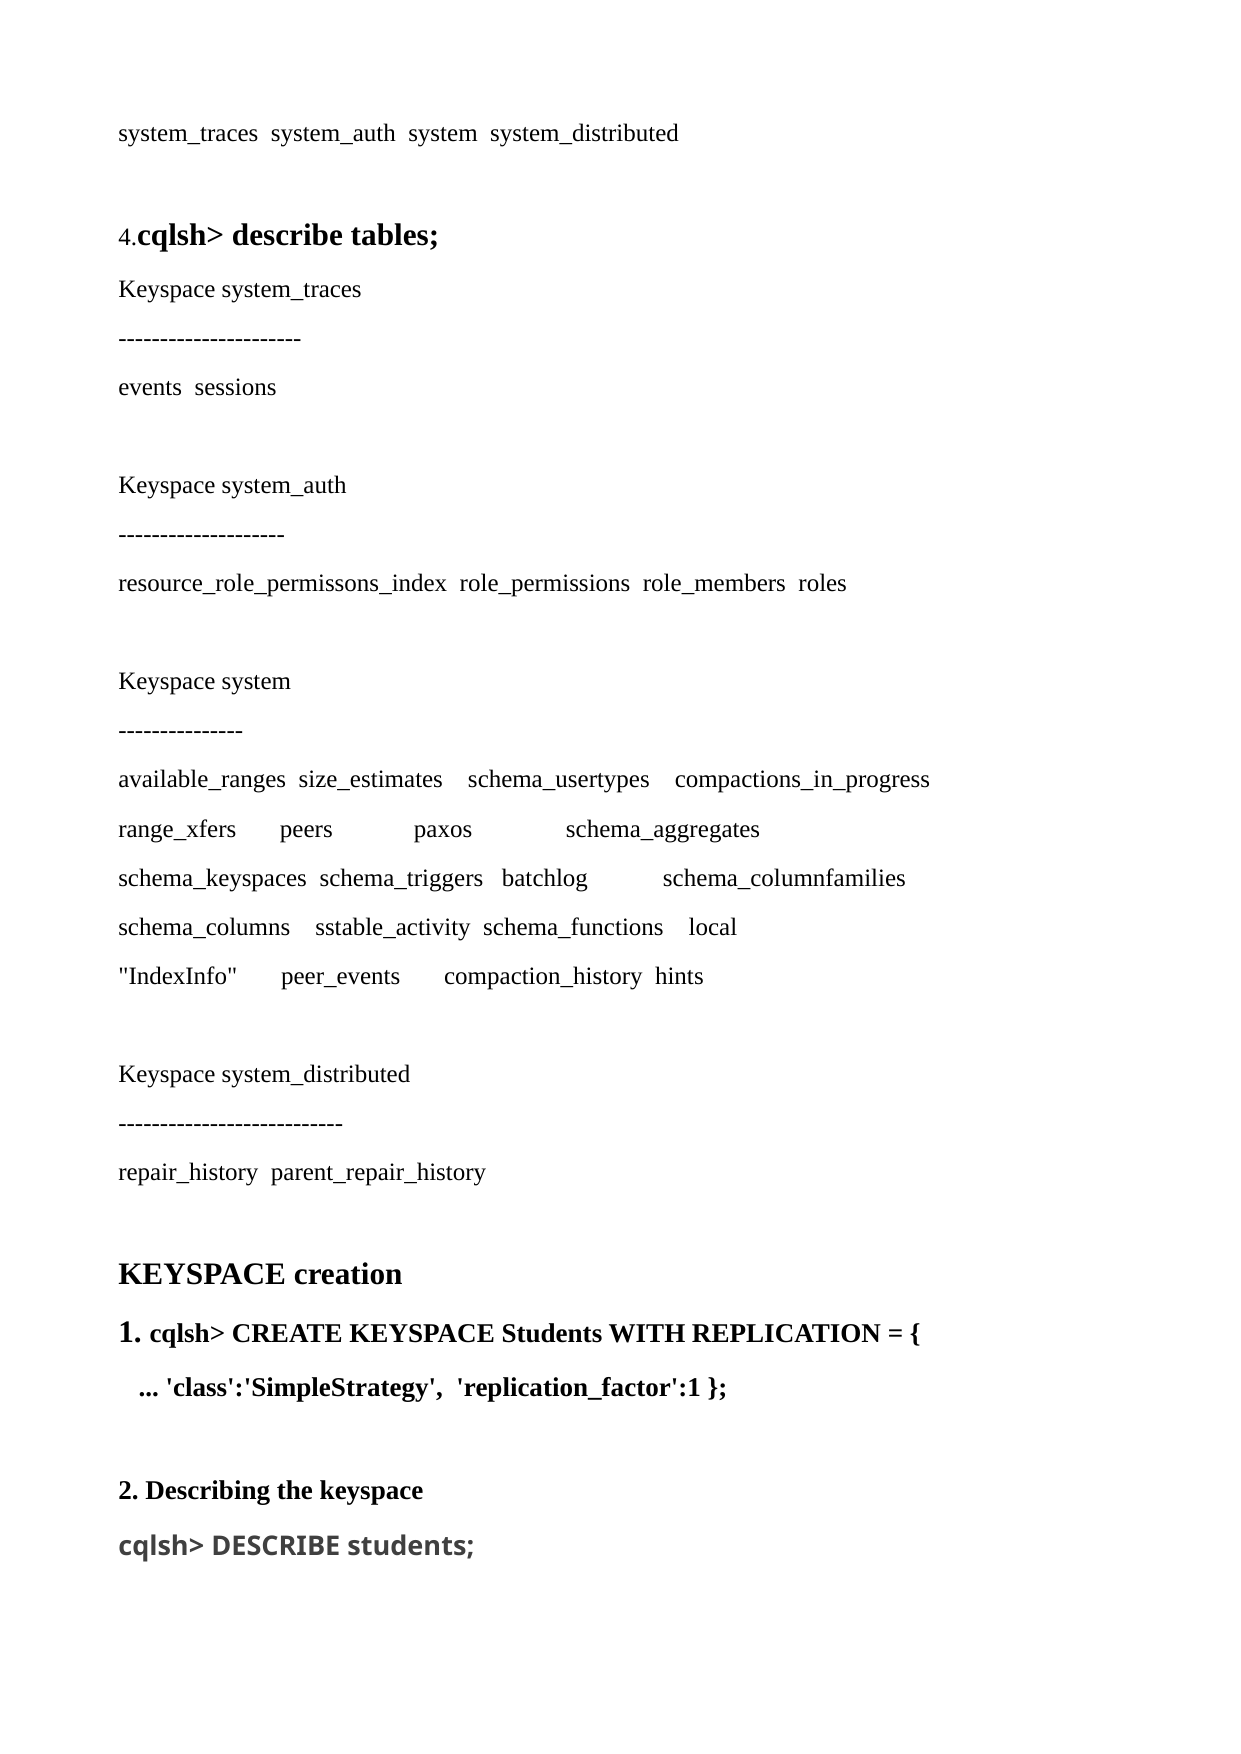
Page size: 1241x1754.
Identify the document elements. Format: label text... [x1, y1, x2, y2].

text ... 'class':'SimpleStrategy', 'replication_factor':1 }; [118, 1371, 1122, 1402]
text ---------------------- [118, 323, 1122, 352]
text Keyspace system [118, 666, 1122, 695]
text Keyspace system_auth [118, 470, 1122, 499]
text schema_columns sstable_activity schema_functions local [118, 912, 1122, 941]
text schema_keyspaces schema_triggers batchlog schema_columnfamilies [118, 863, 1122, 891]
text repair_history parent_repair_history [118, 1157, 1122, 1186]
text --------------------------- [118, 1108, 1122, 1137]
text --------------- [118, 716, 1122, 744]
text "IndexInfo" peer_events compaction_history hints [118, 961, 1122, 989]
text events sessions [118, 372, 1122, 401]
text KEYSPACE creation [118, 1255, 1122, 1291]
text Keyspace system_distributed [118, 1059, 1122, 1088]
text -------------------- [118, 519, 1122, 548]
text available_ranges size_estimates schema_usertypes compactions_in_progress [118, 764, 1122, 793]
title cqlsh> DESCRIBE students; [118, 1526, 1122, 1563]
text resource_role_permissons_index role_permissions role_members roles [118, 568, 1122, 597]
text 2. Describing the keyspace [118, 1474, 1122, 1506]
text range_xfers peers paxos schema_aggregates [118, 814, 1122, 842]
text Keyspace system_traces [118, 274, 1122, 303]
text system_traces system_auth system system_distributed [118, 118, 1122, 147]
text 4.cqlsh> describe tables; [118, 216, 1122, 252]
text 1. cqlsh> CREATE KEYSPACE Students WITH REPLICATION = { [118, 1313, 1122, 1349]
